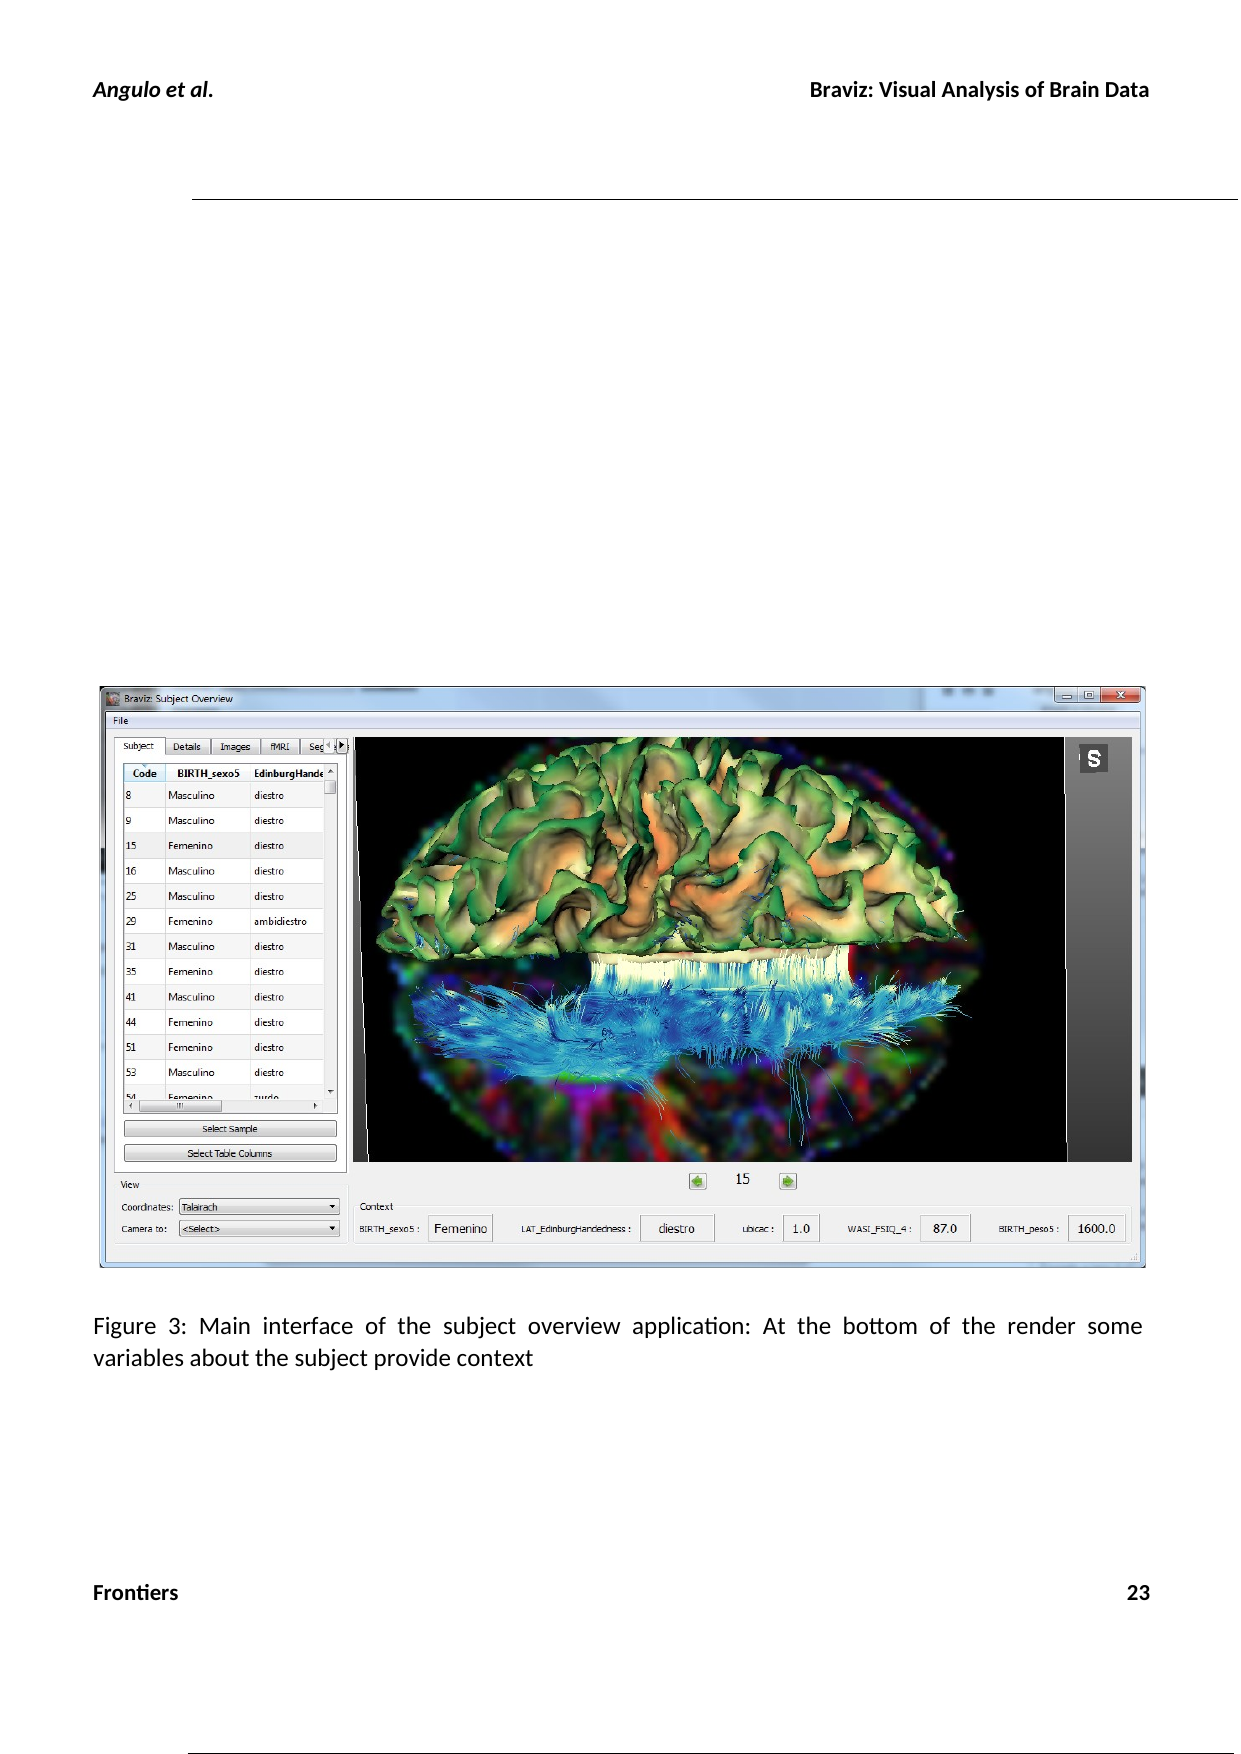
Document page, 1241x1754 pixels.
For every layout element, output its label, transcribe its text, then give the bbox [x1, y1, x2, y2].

text Figure 3: Main interface of the subject overview application: At the bottom of the render some variables about the subject provide context [93, 1310, 1145, 1373]
picture [99, 686, 1146, 1268]
